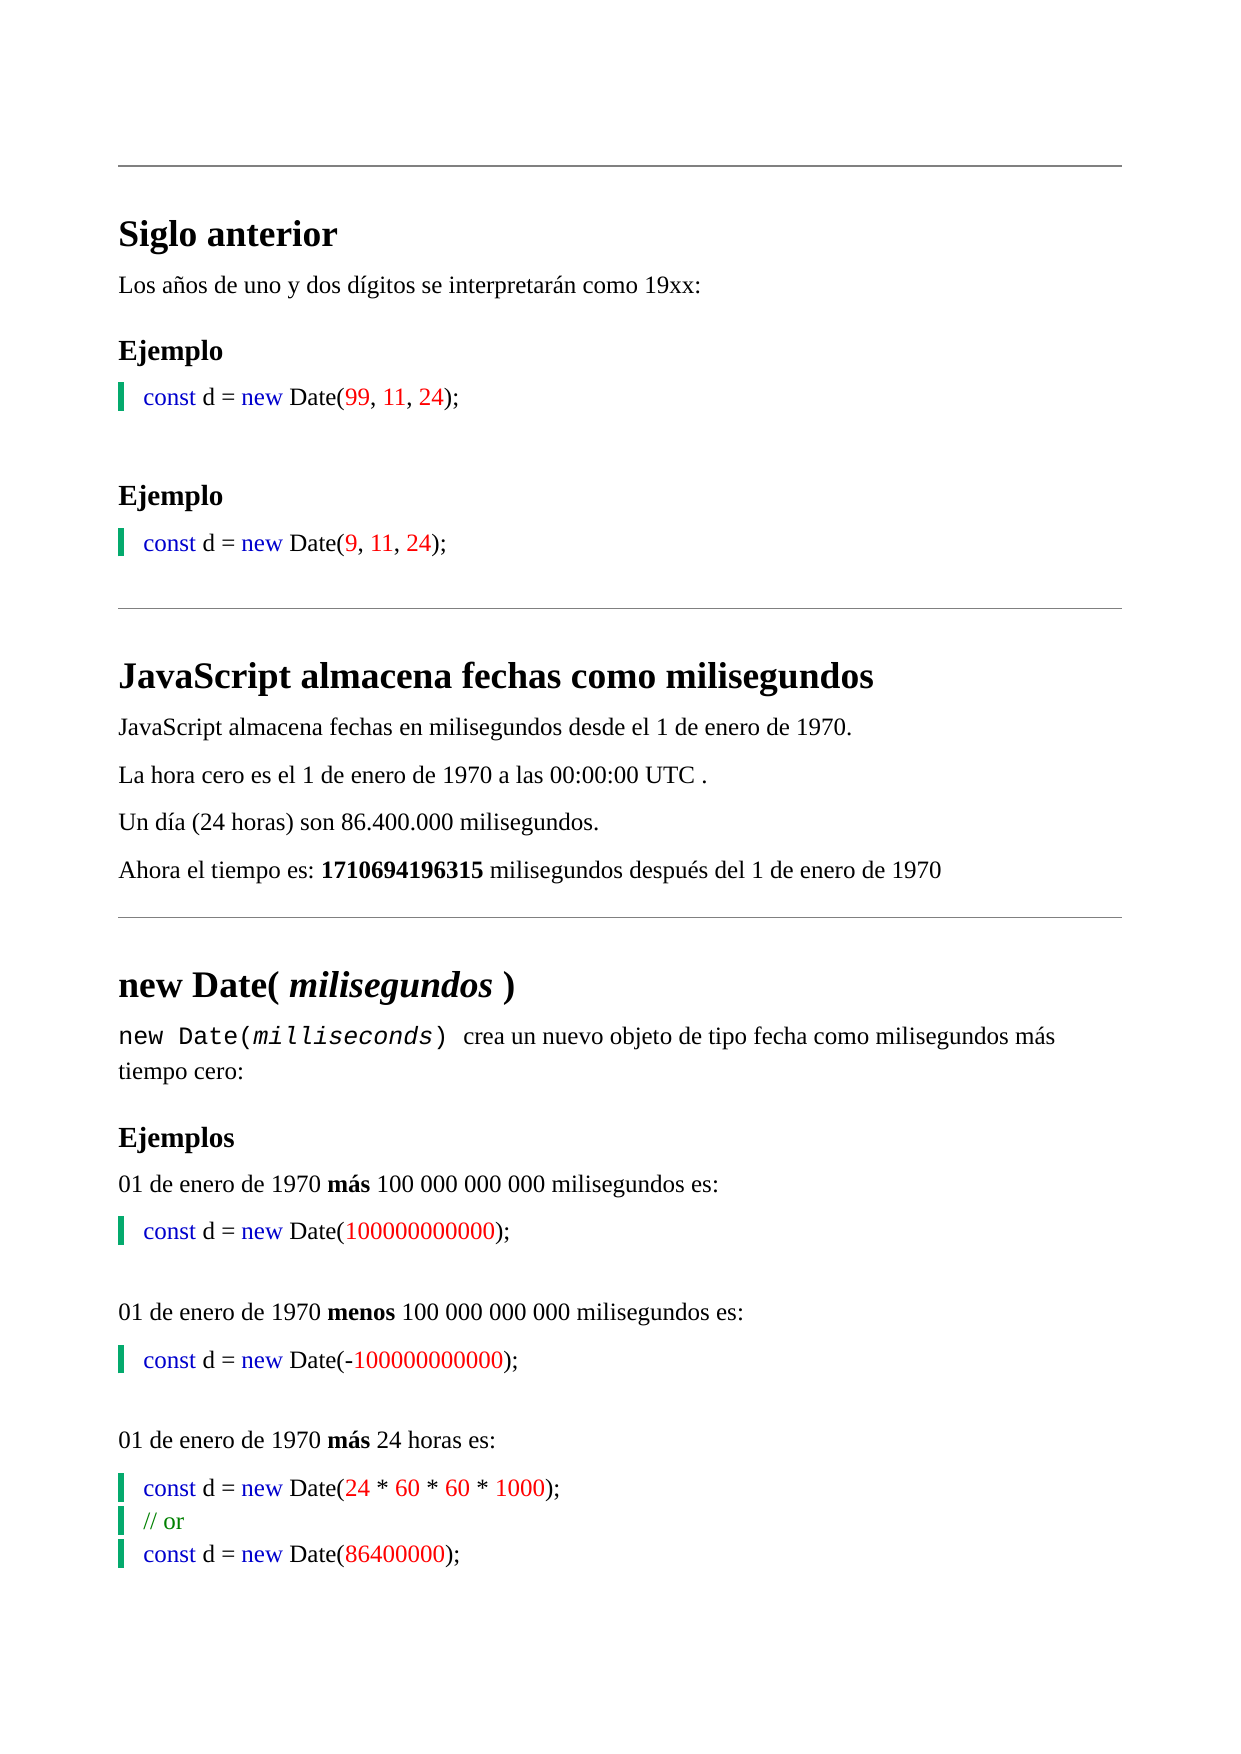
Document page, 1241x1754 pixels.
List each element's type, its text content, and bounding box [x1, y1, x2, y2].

text const d = new Date(9, 11, 24); [124, 528, 1122, 556]
text const d = new Date(24 * 60 * 60 * 1000); // or const d = new Date(86400000); [118, 1473, 1122, 1568]
text new Date(milliseconds) crea un nuevo objeto de tipo fecha como milisegundos más tiempo cero: [118, 1021, 1122, 1085]
subtitle Ejemplo [118, 333, 1122, 367]
text 01 de enero de 1970 menos 100 000 000 000 milisegundos es: [118, 1297, 1122, 1326]
subtitle JavaScript almacena fechas como milisegundos [118, 653, 1122, 697]
text JavaScript almacena fechas en milisegundos desde el 1 de enero de 1970. [118, 712, 1122, 741]
subtitle new Date( milisegundos ) [118, 963, 1122, 1006]
text 01 de enero de 1970 más 100 000 000 000 milisegundos es: [118, 1169, 1122, 1198]
subtitle Siglo anterior [118, 211, 1122, 254]
text const d = new Date(-100000000000); [124, 1345, 1122, 1373]
text La hora cero es el 1 de enero de 1970 a las 00:00:00 UTC . [118, 760, 1122, 789]
text Ahora el tiempo es: 1710694196315 milisegundos después del 1 de enero de 1970 [118, 855, 1122, 884]
text Los años de uno y dos dígitos se interpretarán como 19xx: [118, 270, 1122, 298]
text const d = new Date(100000000000); [124, 1216, 1122, 1245]
text Un día (24 horas) son 86.400.000 milisegundos. [118, 807, 1122, 836]
subtitle Ejemplos [118, 1120, 1122, 1153]
subtitle Ejemplo [118, 478, 1122, 512]
text const d = new Date(99, 11, 24); [124, 382, 1122, 411]
text 01 de enero de 1970 más 24 horas es: [118, 1425, 1122, 1454]
